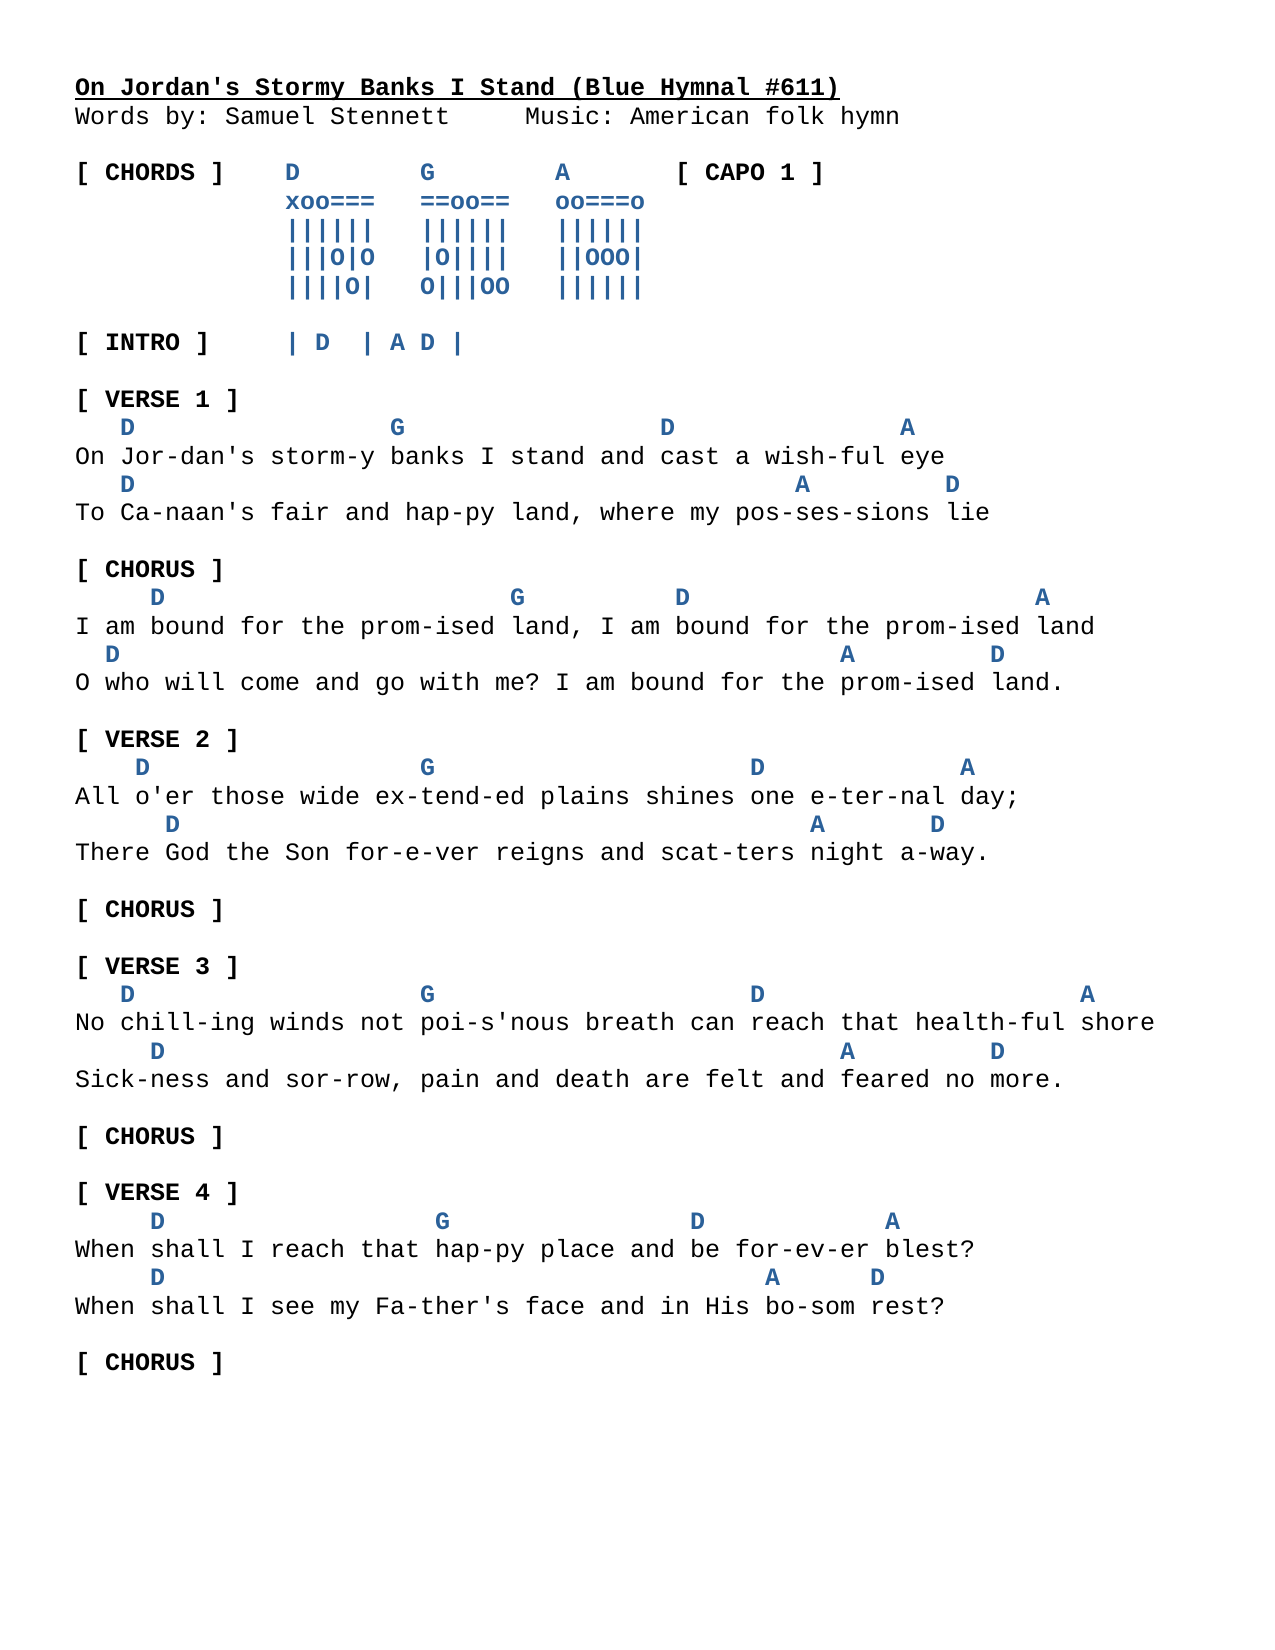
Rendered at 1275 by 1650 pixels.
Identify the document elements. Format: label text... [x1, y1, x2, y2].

text D A D [75, 1038, 1200, 1067]
text Sick-ness and sor-row, pain and death are felt and feared no more. [75, 1067, 1200, 1095]
text When shall I see my Fa-ther's face and in His bo-som rest? [75, 1293, 1200, 1322]
text [ CHORUS ] [75, 557, 1200, 585]
text |||O|O |O|||| ||OOO| [75, 245, 1200, 273]
text [ VERSE 1 ] [75, 387, 1200, 415]
text xoo=== ==oo== oo===o [75, 188, 1200, 217]
text [ INTRO ] | D | A D | [75, 330, 1200, 358]
text D G D A [75, 1208, 1200, 1237]
text D A D [75, 642, 1200, 670]
text O who will come and go with me? I am bound for the prom-ised land. [75, 670, 1200, 698]
text [ CHORDS ] D G A [ CAPO 1 ] [75, 160, 1200, 188]
text [ VERSE 4 ] [75, 1180, 1200, 1208]
text All o'er those wide ex-tend-ed plains shines one e-ter-nal day; [75, 783, 1200, 812]
text To Ca-naan's fair and hap-py land, where my pos-ses-sions lie [75, 500, 1200, 528]
text D G D A [75, 585, 1200, 613]
text [ CHORUS ] [75, 1350, 1200, 1378]
text D A D [75, 1265, 1200, 1293]
text D A D [75, 812, 1200, 840]
text I am bound for the prom-ised land, I am bound for the prom-ised land [75, 613, 1200, 642]
text D G D A [75, 982, 1200, 1010]
text There God the Son for-e-ver reigns and scat-ters night a-way. [75, 840, 1200, 868]
text [ CHORUS ] [75, 897, 1200, 925]
text [ VERSE 2 ] [75, 727, 1200, 755]
text When shall I reach that hap-py place and be for-ev-er blest? [75, 1237, 1200, 1265]
text Words by: Samuel Stennett Music: American folk hymn [75, 103, 1200, 132]
text [ CHORUS ] [75, 1123, 1200, 1152]
text D G D A [75, 415, 1200, 443]
text On Jor-dan's storm-y banks I stand and cast a wish-ful eye [75, 443, 1200, 472]
text |||||| |||||| |||||| [75, 217, 1200, 245]
text D G D A [75, 755, 1200, 783]
text No chill-ing winds not poi-s'nous breath can reach that health-ful shore [75, 1010, 1200, 1038]
text On Jordan's Stormy Banks I Stand (Blue Hymnal #611) [75, 75, 1200, 103]
text D A D [75, 472, 1200, 500]
text [ VERSE 3 ] [75, 953, 1200, 982]
text ||||O| O|||OO |||||| [75, 273, 1200, 302]
